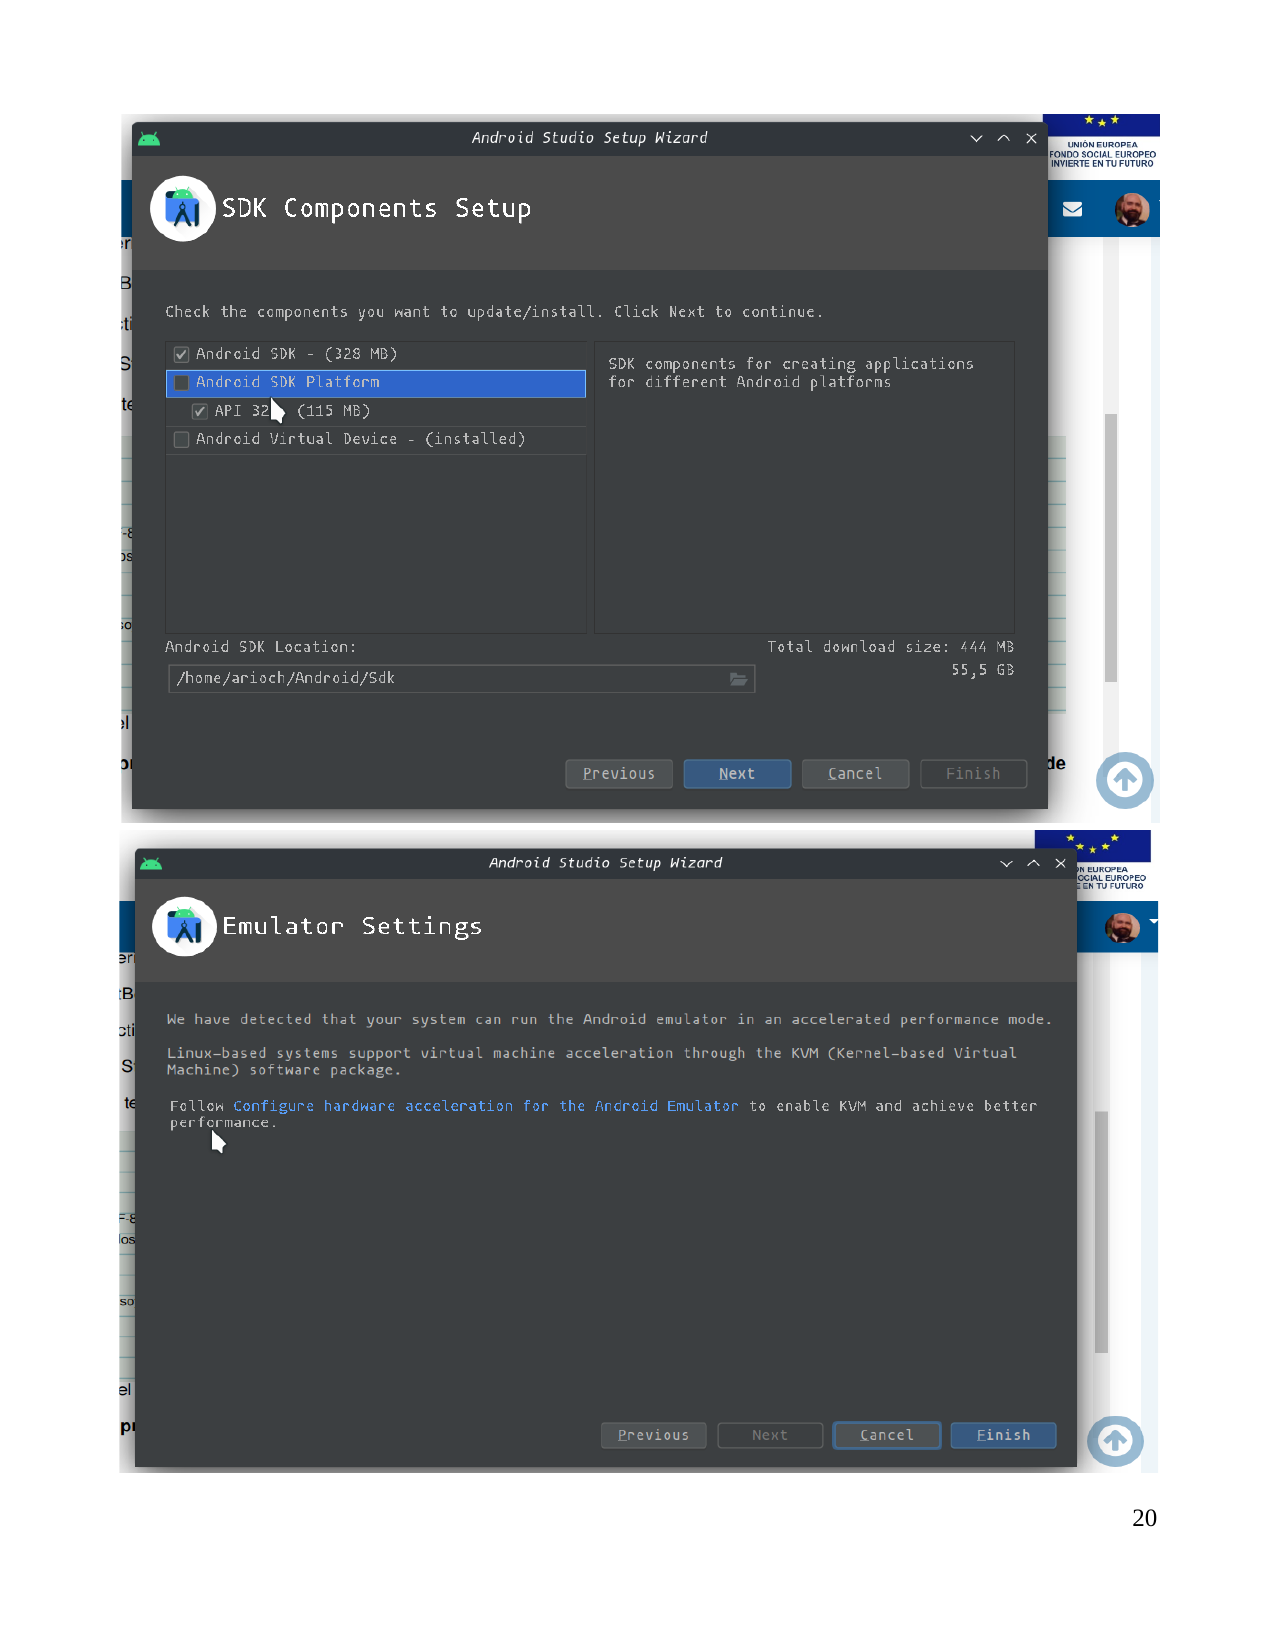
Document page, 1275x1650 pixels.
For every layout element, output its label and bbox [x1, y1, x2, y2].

picture [119, 830, 1159, 1473]
picture [121, 114, 1160, 823]
